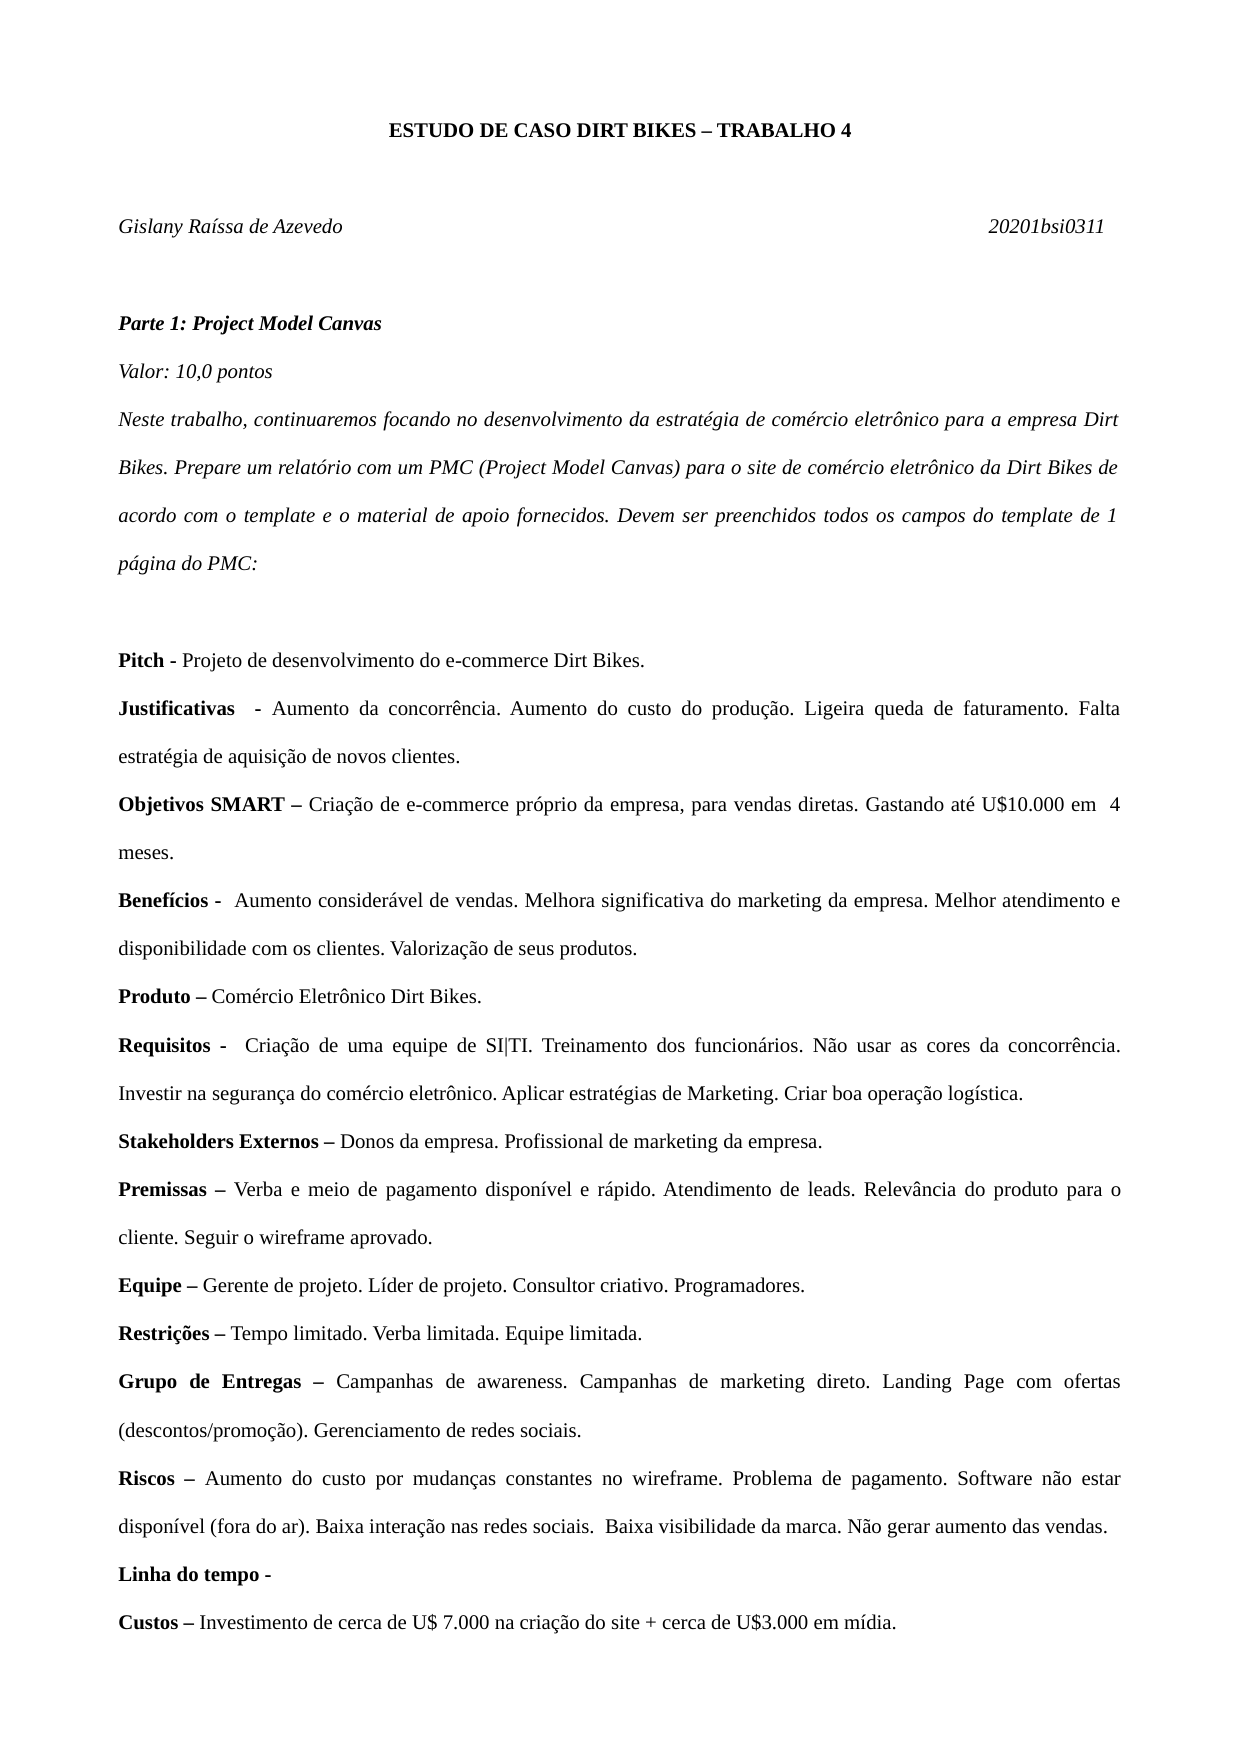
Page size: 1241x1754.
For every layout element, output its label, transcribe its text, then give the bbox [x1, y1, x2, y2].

text Riscos – Aumento do custo por mudanças constantes no wireframe. Problema de pagamento. Software não estar disponível (fora do ar). Baixa interação nas redes sociais. Baixa visibilidade da marca. Não gerar aumento das vendas. [118, 1466, 1122, 1538]
text Valor: 10,0 pontos [118, 359, 1122, 383]
text Requisitos - Criação de uma equipe de SI|TI. Treinamento dos funcionários. Não usar as cores da concorrência. Investir na segurança do comércio eletrônico. Aplicar estratégias de Marketing. Criar boa operação logística. [118, 1032, 1122, 1105]
text Benefícios - Aumento considerável de vendas. Melhora significativa do marketing da empresa. Melhor atendimento e disponibilidade com os clientes. Valorização de seus produtos. [118, 888, 1122, 960]
text Custos – Investimento de cerca de U$ 7.000 na criação do site + cerca de U$3.000 em mídia. [118, 1610, 1122, 1634]
text Restrições – Tempo limitado. Verba limitada. Equipe limitada. [118, 1321, 1122, 1345]
text Premissas – Verba e meio de pagamento disponível e rápido. Atendimento de leads. Relevância do produto para o cliente. Seguir o wireframe aprovado. [118, 1177, 1122, 1249]
text Parte 1: Project Model Canvas [118, 311, 1122, 335]
text Justificativas - Aumento da concorrência. Aumento do custo do produção. Ligeira queda de faturamento. Falta estratégia de aquisição de novos clientes. [118, 696, 1122, 768]
text Produto – Comércio Eletrônico Dirt Bikes. [118, 984, 1122, 1008]
text Stakeholders Externos – Donos da empresa. Profissional de marketing da empresa. [118, 1129, 1122, 1153]
text Neste trabalho, continuaremos focando no desenvolvimento da estratégia de comércio eletrônico para a empresa Dirt Bikes. Prepare um relatório com um PMC (Project Model Canvas) para o site de comércio eletrônico da Dirt Bikes de acordo com o template e o material de apoio fornecidos. Devem ser preenchidos todos os campos do template de 1 página do PMC: [118, 407, 1122, 575]
text Gislany Raíssa de Azevedo 20201bsi0311 [118, 214, 1122, 238]
text Equipe – Gerente de projeto. Líder de projeto. Consultor criativo. Programadores. [118, 1273, 1122, 1297]
text Pitch - Projeto de desenvolvimento do e-commerce Dirt Bikes. [118, 647, 1122, 672]
text Grupo de Entregas – Campanhas de awareness. Campanhas de marketing direto. Landing Page com ofertas (descontos/promoção). Gerenciamento de redes sociais. [118, 1369, 1122, 1442]
text ESTUDO DE CASO DIRT BIKES – TRABALHO 4 [118, 118, 1122, 142]
text Objetivos SMART – Criação de e-commerce próprio da empresa, para vendas diretas. Gastando até U$10.000 em 4 meses. [118, 792, 1122, 864]
text Linha do tempo - [118, 1562, 1122, 1586]
